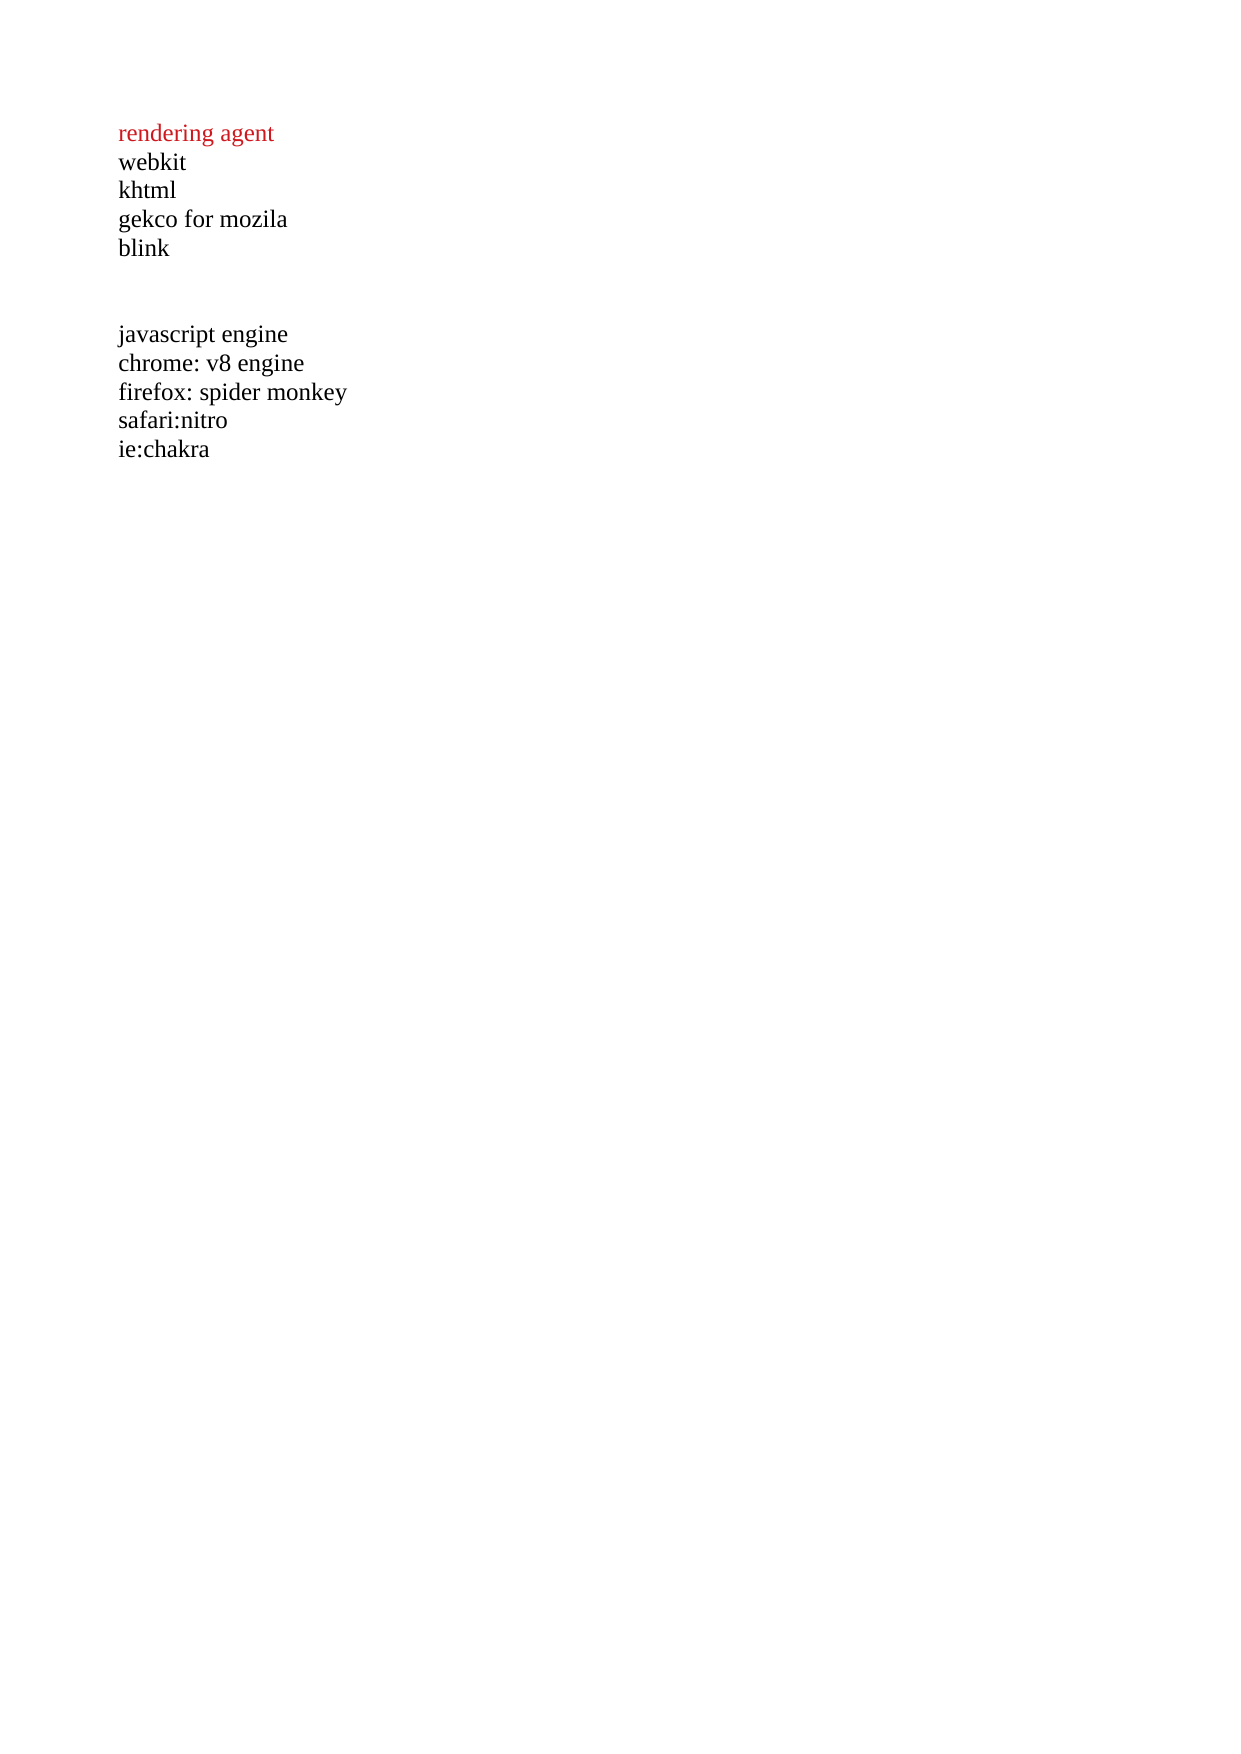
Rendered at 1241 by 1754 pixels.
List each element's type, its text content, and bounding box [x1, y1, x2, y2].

text safari:nitro [118, 406, 1122, 434]
text ie:chakra [118, 434, 1122, 463]
text blink [118, 233, 1122, 262]
text firefox: spider monkey [118, 377, 1122, 406]
text khtml [118, 176, 1122, 204]
text javascript engine [118, 319, 1122, 348]
text gekco for mozila [118, 204, 1122, 233]
text rendering agent [118, 118, 1122, 147]
text chrome: v8 engine [118, 348, 1122, 377]
text webkit [118, 147, 1122, 176]
